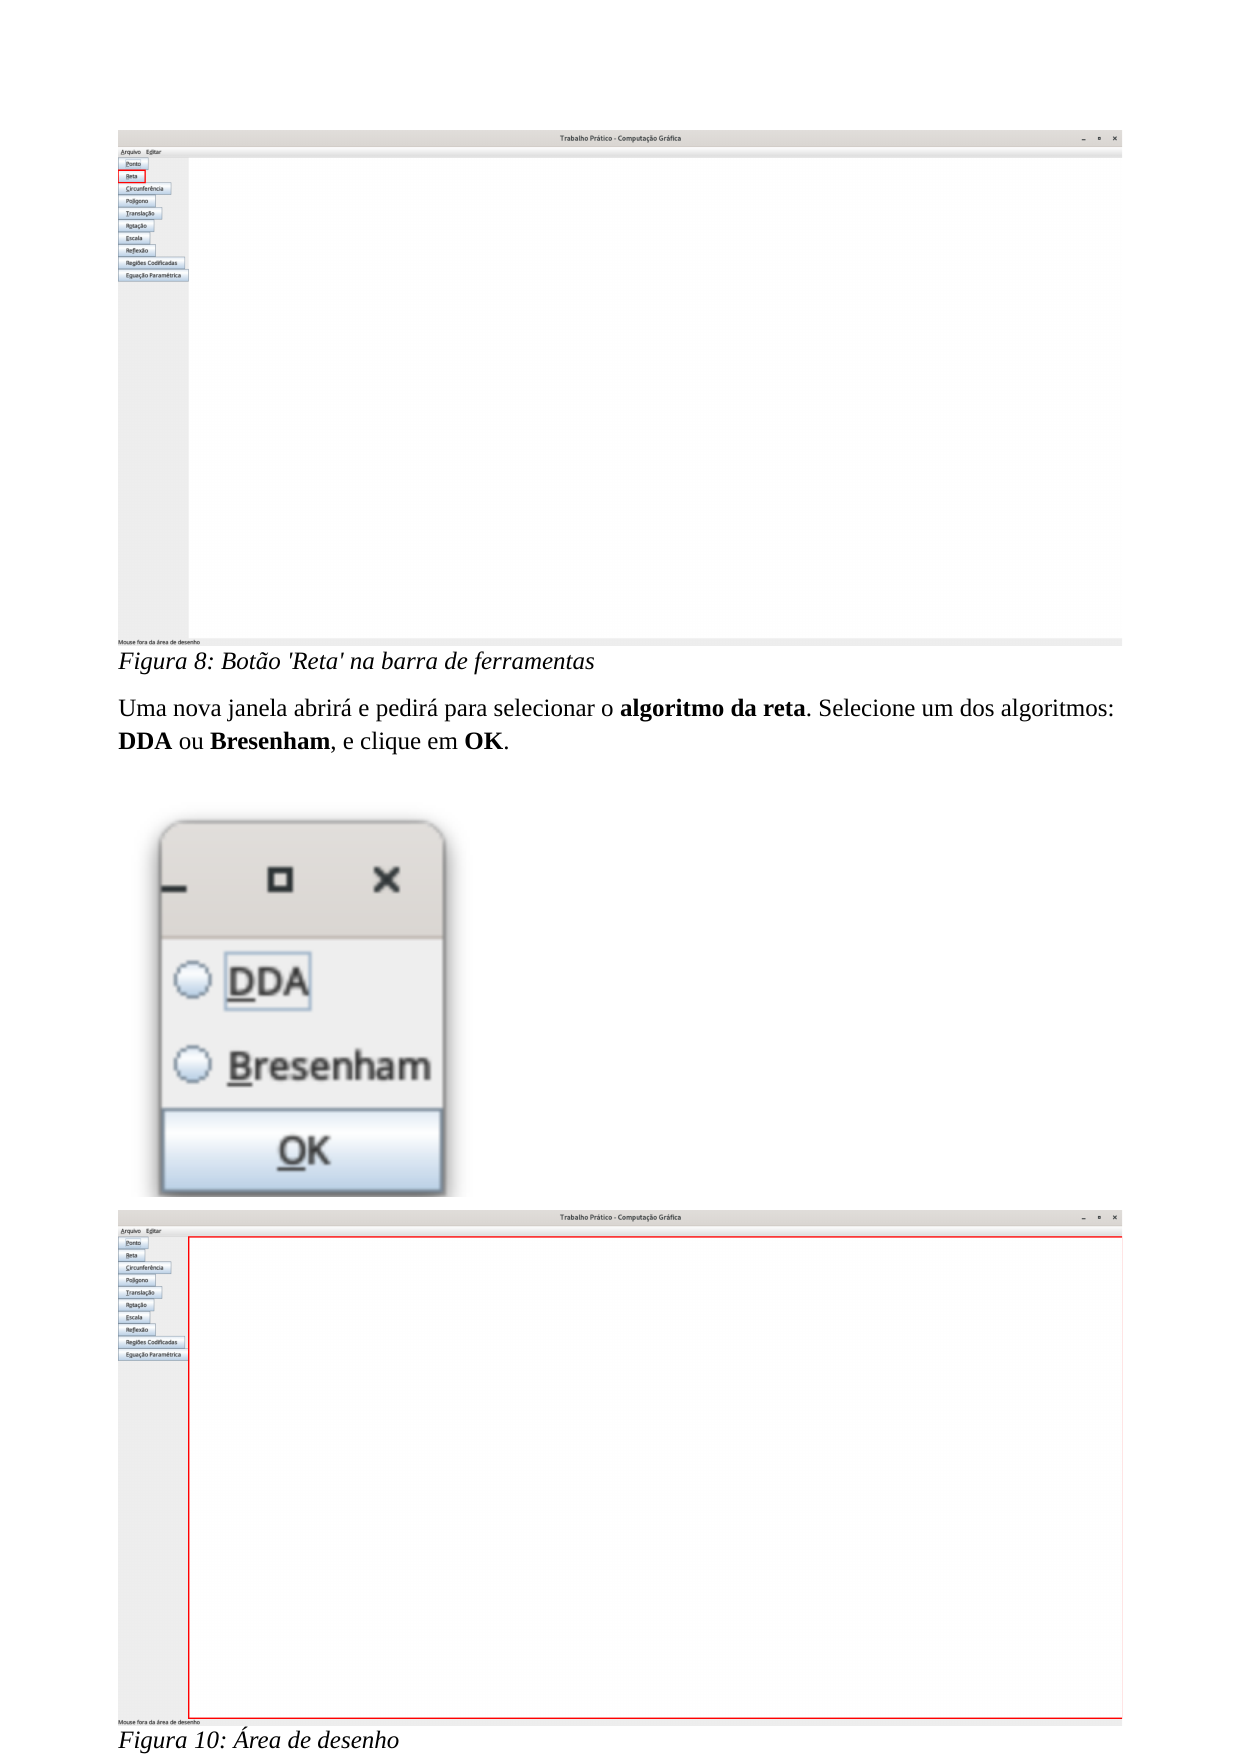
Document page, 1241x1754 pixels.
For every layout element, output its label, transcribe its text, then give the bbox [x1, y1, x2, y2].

text Figura 10: Área de desenho [118, 1726, 1122, 1754]
picture [118, 130, 1123, 646]
picture [118, 1210, 1123, 1726]
picture [118, 786, 487, 1197]
text Uma nova janela abrirá e pedirá para selecionar o algoritmo da reta. Selecione um dos algoritmos: DDA ou Bresenham, e clique em OK. [118, 693, 1122, 755]
text Figura 8: Botão 'Reta' na barra de ferramentas [118, 646, 1122, 674]
